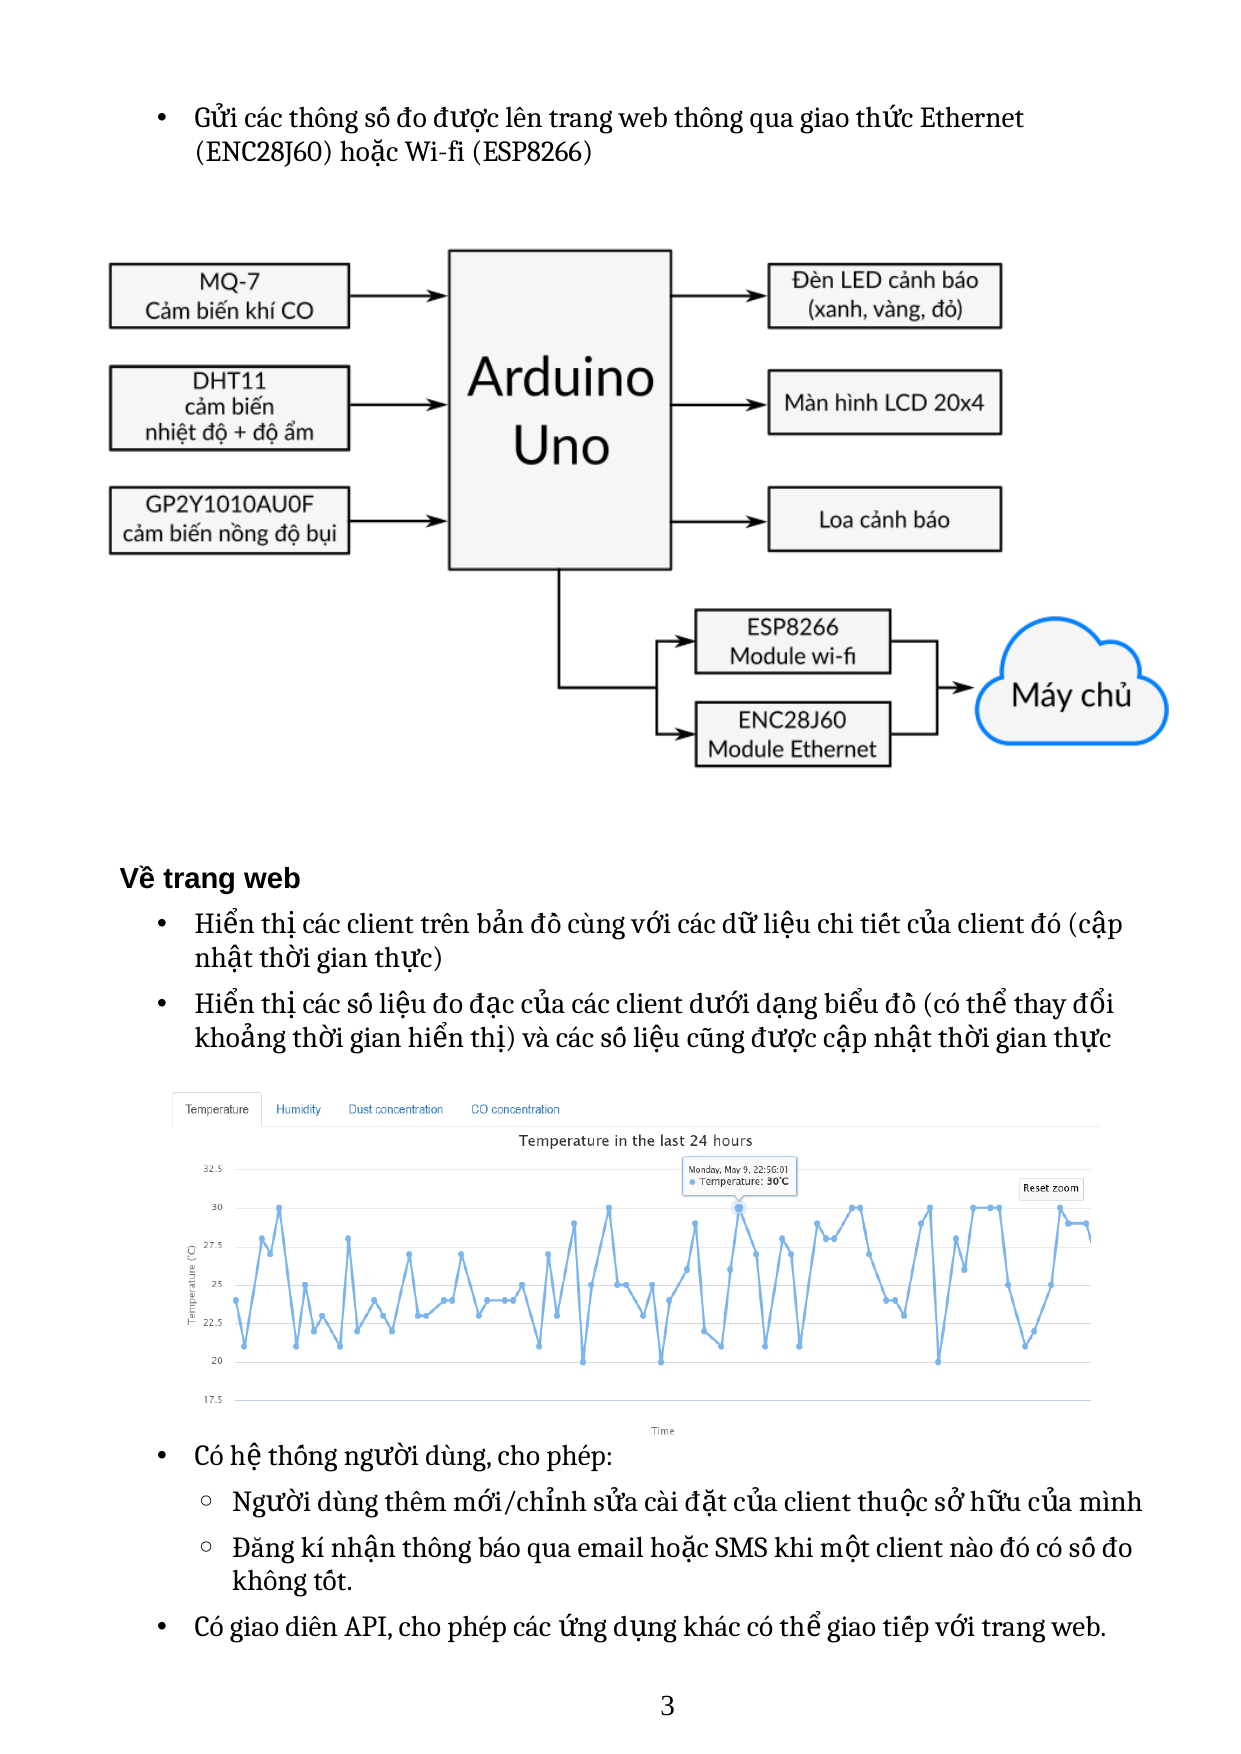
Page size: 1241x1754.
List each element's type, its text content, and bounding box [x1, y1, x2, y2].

list Gửi các thông số đo được lên trang web thông qua giao thức Ethernet (ENC28J60) hoặc Wi-fi (ESP8266) [157, 101, 1151, 168]
picture [86, 1071, 1184, 1439]
list Người dùng thêm mới/chỉnh sửa cài đặt của client thuộc sở hữu của mình [194, 1485, 1151, 1518]
picture [86, 226, 1184, 791]
list Hiển thị các client trên bản đồ cùng với các dữ liệu chi tiết của client đó (cập nhật thời gian thực) [157, 908, 1151, 975]
list Hiển thị các số liệu đo đạc của các client dưới dạng biểu đồ (có thể thay đổi khoảng thời gian hiển thị) và các số liệu cũng được cập nhật thời gian thực [157, 987, 1151, 1054]
subtitle Về trang web [119, 862, 1151, 895]
list [157, 1067, 1151, 1071]
list Có giao diên API, cho phép các ứng dụng khác có thể giao tiếp với trang web. [157, 1610, 1151, 1644]
list Đăng kí nhận thông báo qua email hoặc SMS khi một client nào đó có số đo không tốt. [194, 1531, 1151, 1598]
list Có hệ thống người dùng, cho phép: [157, 1439, 1151, 1472]
